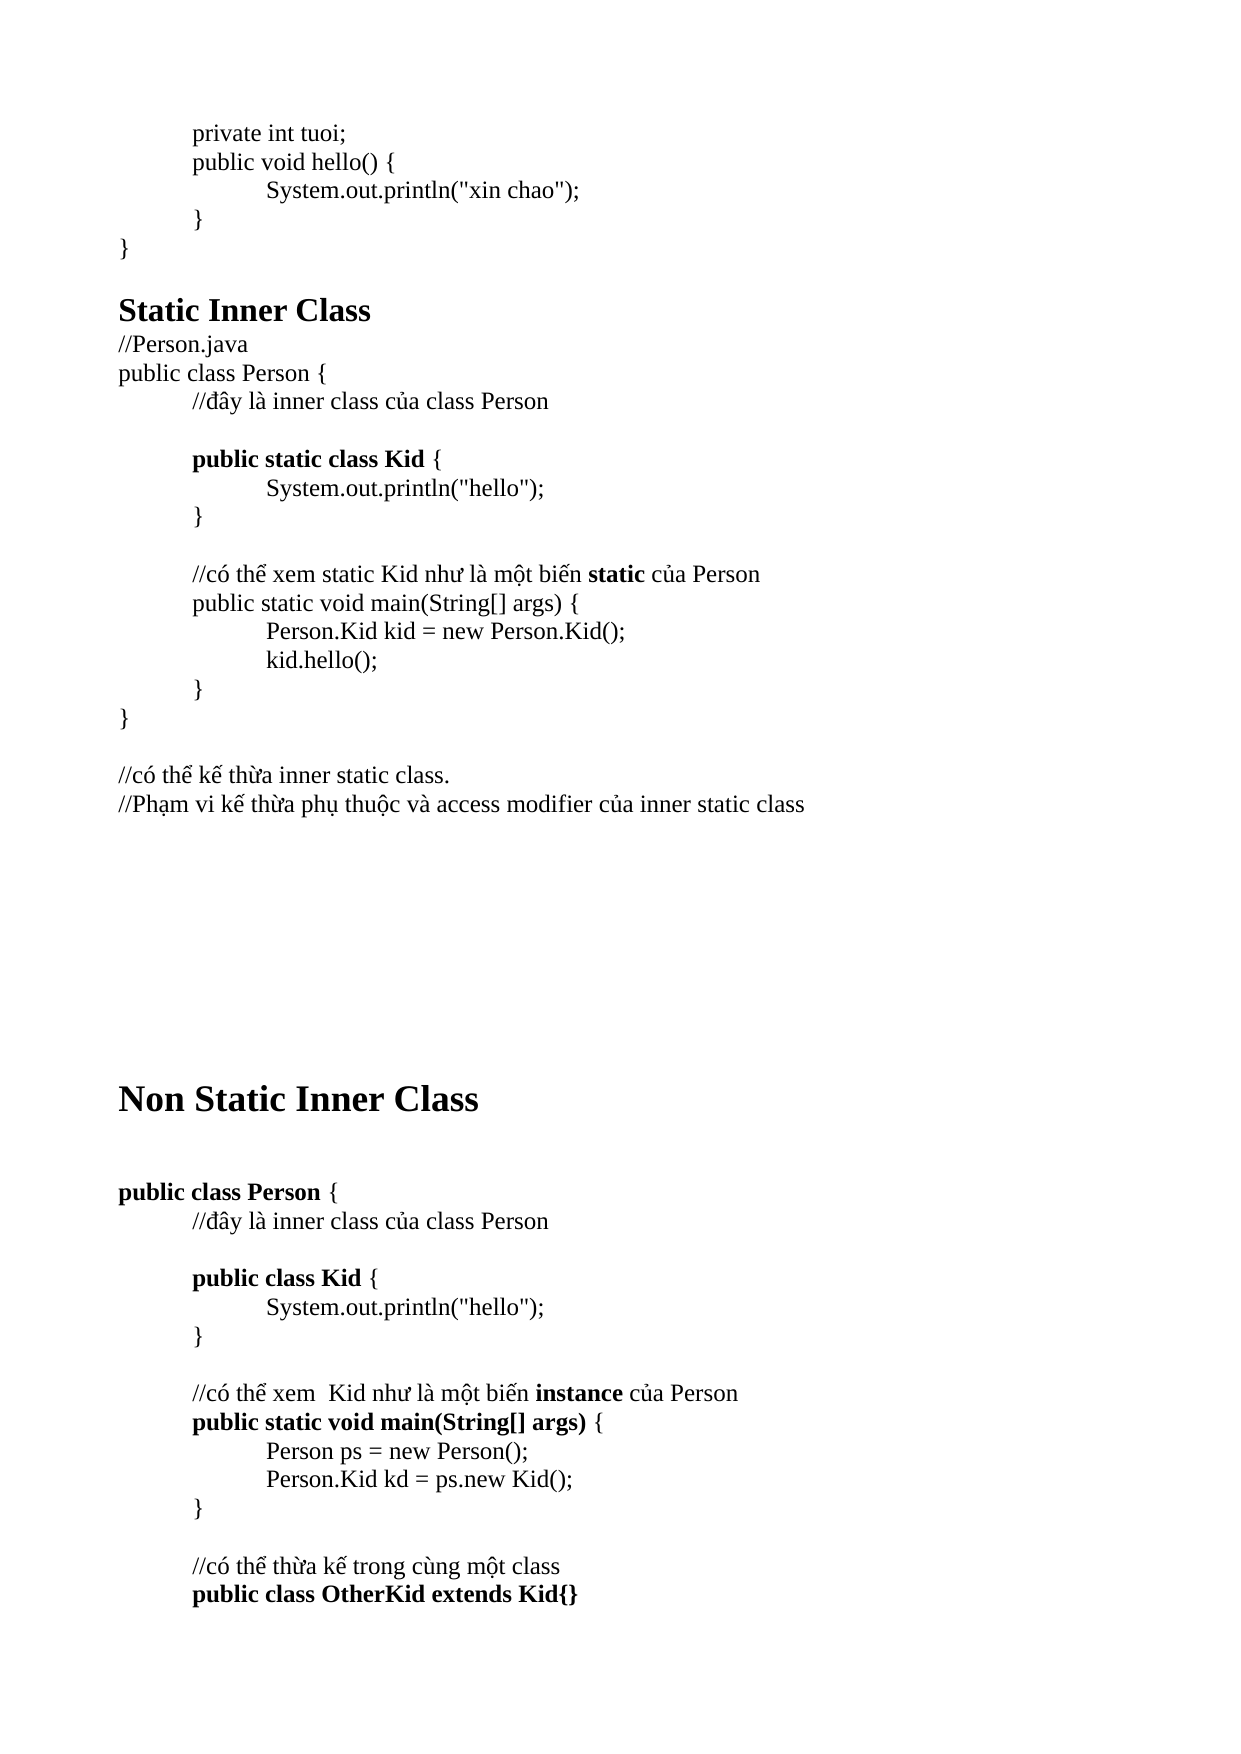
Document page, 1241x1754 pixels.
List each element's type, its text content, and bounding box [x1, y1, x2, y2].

text //có thể xem static Kid như là một biến static của Person [118, 559, 1122, 588]
text } [118, 1321, 1122, 1349]
text System.out.println("hello"); [118, 473, 1122, 501]
text //có thể kế thừa inner static class. [118, 760, 1122, 789]
text } [118, 674, 1122, 703]
text //có thể thừa kế trong cùng một class [118, 1551, 1122, 1579]
text public class Person { [118, 358, 1122, 386]
text public class Kid { [118, 1263, 1122, 1292]
text System.out.println("hello"); [118, 1292, 1122, 1321]
text private int tuoi; [118, 118, 1122, 147]
text Person.Kid kid = new Person.Kid(); [118, 616, 1122, 645]
text public void hello() { [118, 147, 1122, 176]
text } [118, 204, 1122, 233]
text } [118, 1493, 1122, 1522]
text System.out.println("xin chao"); [118, 176, 1122, 204]
text } [118, 501, 1122, 530]
text //đây là inner class của class Person [118, 386, 1122, 415]
text //Phạm vi kế thừa phụ thuộc và access modifier của inner static class [118, 789, 1122, 818]
text public static void main(String[] args) { [118, 588, 1122, 616]
text public static class Kid { [118, 444, 1122, 473]
text Person.Kid kd = ps.new Kid(); [118, 1464, 1122, 1493]
text } [118, 233, 1122, 262]
text public static void main(String[] args) { [118, 1407, 1122, 1436]
text kid.hello(); [118, 645, 1122, 674]
text //đây là inner class của class Person [118, 1206, 1122, 1234]
text Person ps = new Person(); [118, 1436, 1122, 1464]
text //có thể xem Kid như là một biến instance của Person [118, 1378, 1122, 1407]
text Static Inner Class [118, 291, 1122, 329]
text public class OtherKid extends Kid{} [118, 1579, 1122, 1608]
text } [118, 703, 1122, 731]
text public class Person { [118, 1177, 1122, 1206]
text //Person.java [118, 329, 1122, 358]
text Non Static Inner Class [118, 1076, 1122, 1119]
